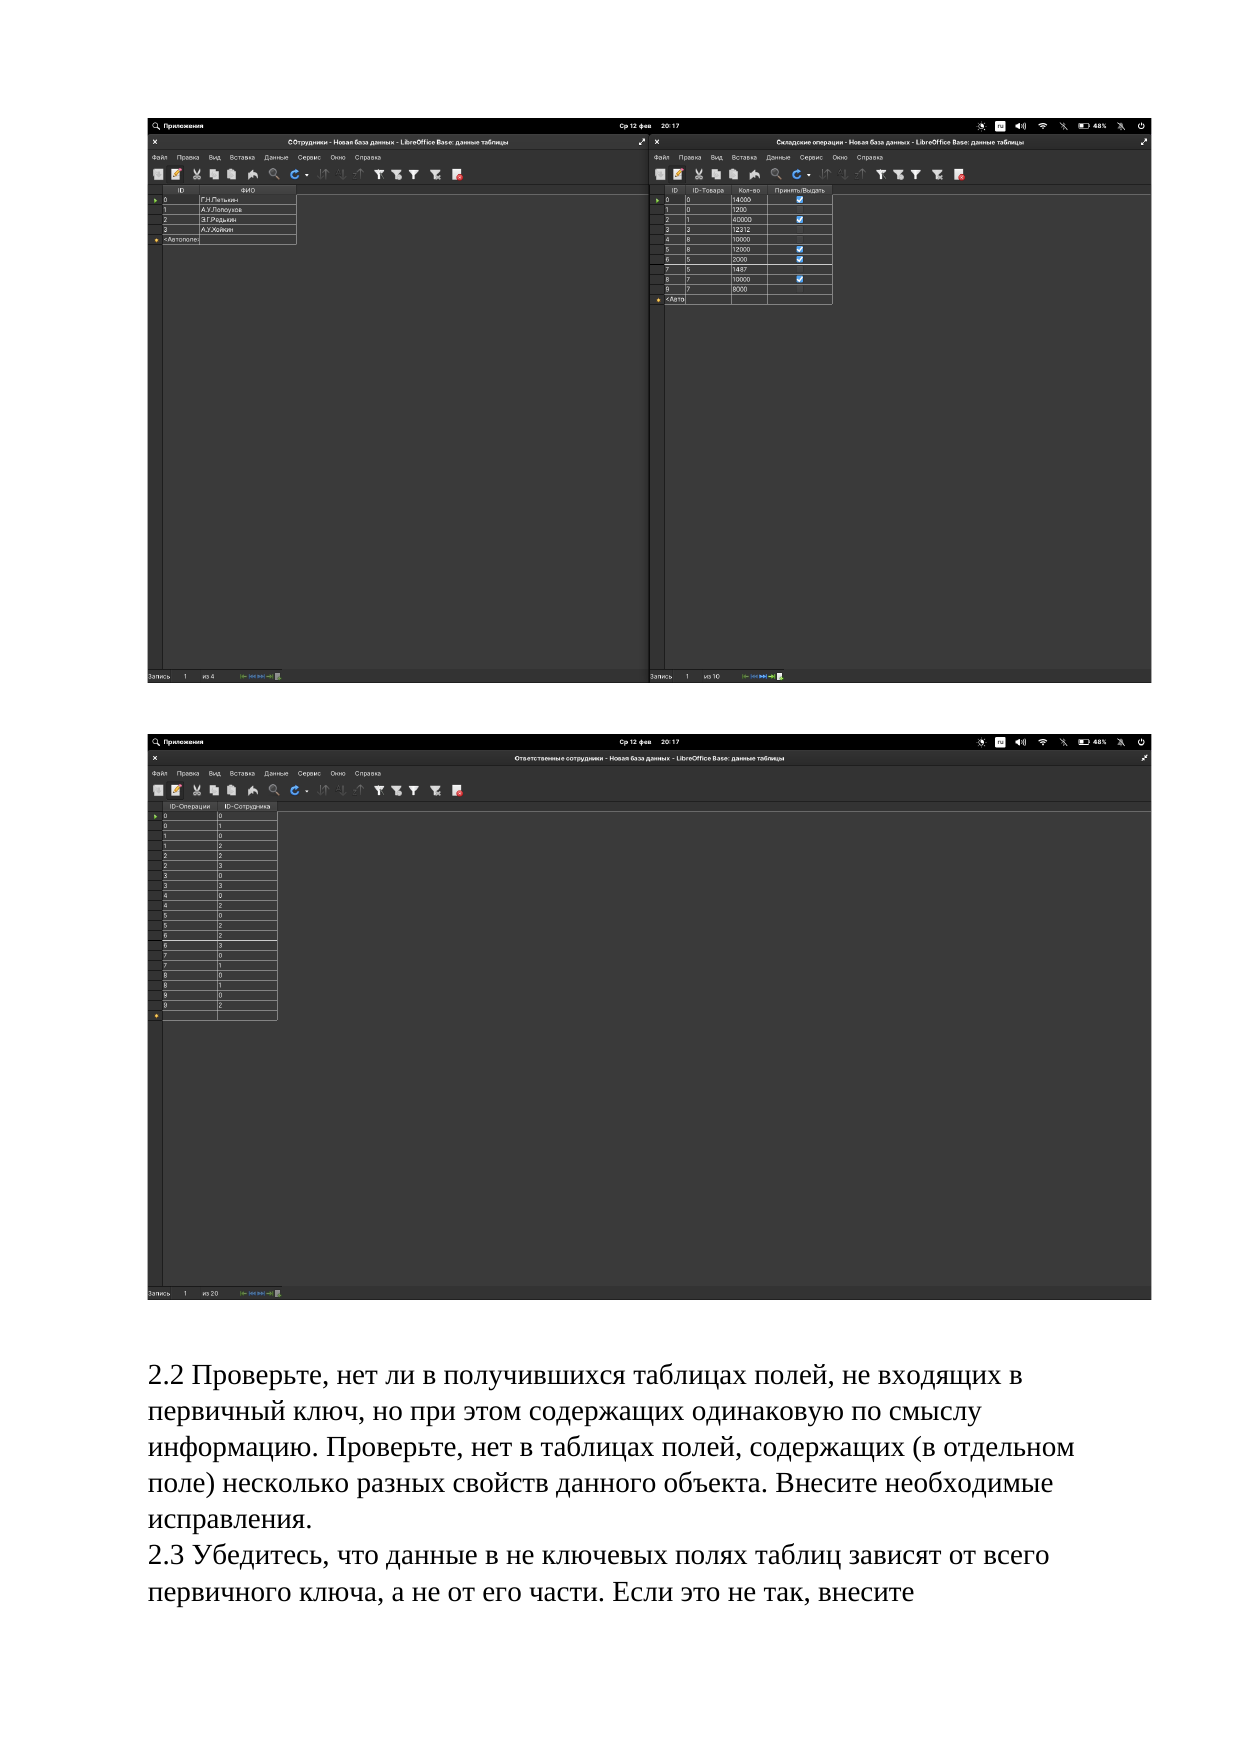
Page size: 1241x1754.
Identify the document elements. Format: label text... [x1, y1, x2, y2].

text первичного ключа, а не от его части. Если это не так, внесите [148, 1574, 1152, 1607]
picture [147, 734, 1152, 1300]
text первичный ключ, но при этом содержащих одинаковую по смыслу [148, 1393, 1152, 1426]
text исправления. [148, 1501, 1152, 1535]
text информацию. Проверьте, нет в таблицах полей, содержащих (в отдельном [148, 1429, 1152, 1463]
text 2.3 Убедитесь, что данные в не ключевых полях таблиц зависят от всего [148, 1537, 1152, 1571]
picture [147, 118, 1152, 683]
text поле) несколько разных свойств данного объекта. Внесите необходимые [148, 1465, 1152, 1499]
text 2.2 Проверьте, нет ли в получившихся таблицах полей, не входящих в [148, 1357, 1152, 1390]
